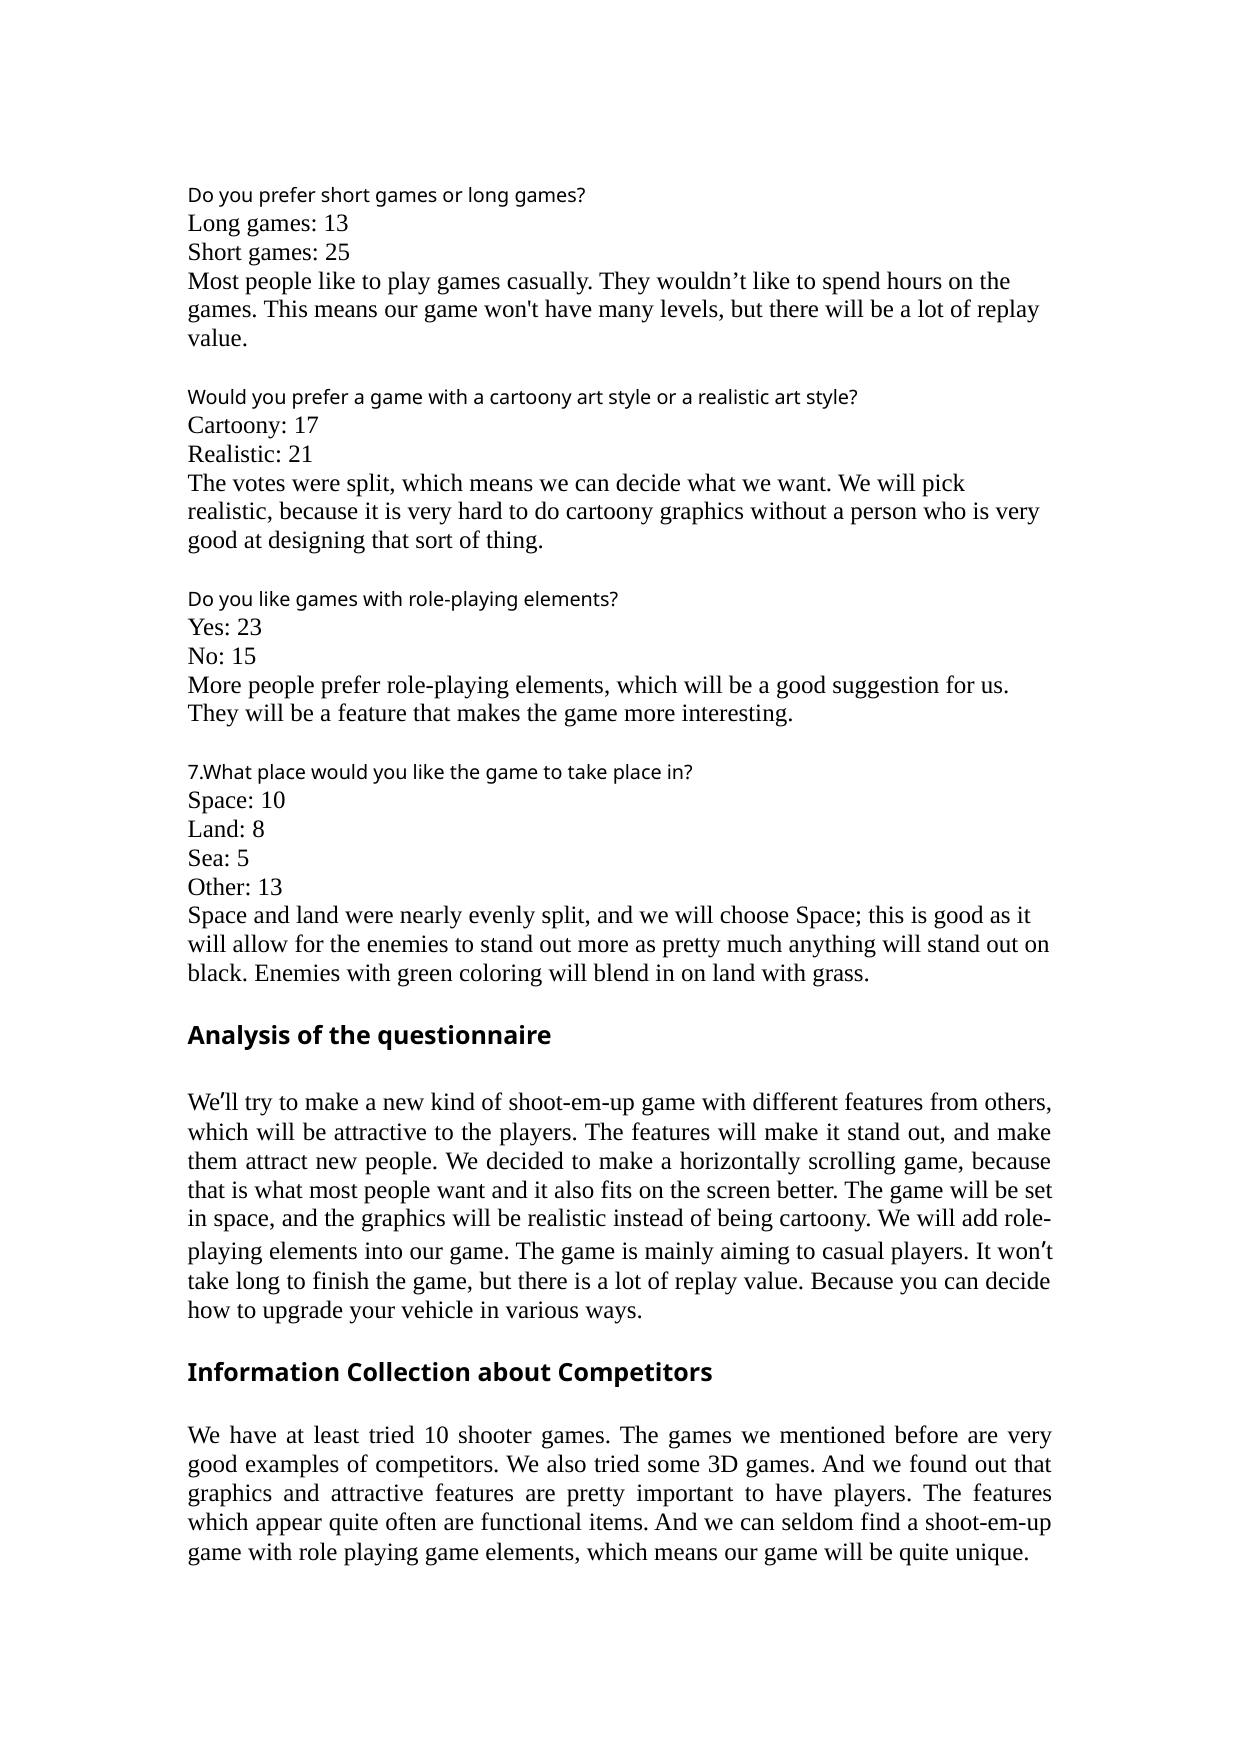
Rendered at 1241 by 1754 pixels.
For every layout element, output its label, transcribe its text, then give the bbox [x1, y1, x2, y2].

text Do you prefer short games or long games? [187, 181, 1053, 208]
text Realistic: 21 [187, 439, 1053, 468]
text Space: 10 [187, 785, 1053, 814]
text More people prefer role-playing elements, which will be a good suggestion for us. They will be a feature that makes the game more interesting. [187, 670, 1053, 727]
text The votes were split, which means we can decide what we want. We will pick realistic, because it is very hard to do cartoony graphics without a person who is very good at designing that sort of thing. [187, 468, 1053, 554]
text No: 15 [187, 641, 1053, 670]
text 7.What place would you like the game to take place in? [187, 758, 1053, 785]
text Other: 13 [187, 872, 1053, 900]
text Would you prefer a game with a cartoony art style or a realistic art style? [187, 383, 1053, 410]
text Land: 8 [187, 814, 1053, 843]
text Cartoony: 17 [187, 410, 1053, 439]
text Information Collection about Competitors [187, 1355, 1053, 1389]
text Do you like games with role-playing elements? [187, 585, 1053, 612]
text Long games: 13 [187, 208, 1053, 237]
text We’ll try to make a new kind of shoot-em-up game with different features from others, which will be attractive to the players. The features will make it stand out, and make them attract new people. We decided to make a horizontally scrolling game, because that is what most people want and it also fits on the screen better. The game will be set in space, and the graphics will be realistic instead of being cartoony. We will add role-playing elements into our game. The game is mainly aiming to casual players. It won’t take long to finish the game, but there is a lot of replay value. Because you can decide how to upgrade your vehicle in various ways. [187, 1083, 1053, 1324]
text Analysis of the questionnaire [187, 1018, 1053, 1052]
text Space and land were nearly evenly split, and we will choose Space; this is good as it will allow for the enemies to stand out more as pretty much anything will stand out on black. Enemies with green coloring will blend in on land with grass. [187, 900, 1053, 987]
text Sea: 5 [187, 843, 1053, 872]
text We have at least tried 10 shooter games. The games we mentioned before are very good examples of competitors. We also tried some 3D games. And we found out that graphics and attractive features are pretty important to have players. The features which appear quite often are functional items. And we can seldom find a shoot-em-up game with role playing game elements, which means our game will be quite unique. [187, 1420, 1053, 1567]
text Yes: 23 [187, 612, 1053, 641]
text Short games: 25 [187, 237, 1053, 266]
text Most people like to play games casually. They wouldn’t like to spend hours on the games. This means our game won't have many levels, but there will be a lot of replay value. [187, 266, 1053, 352]
